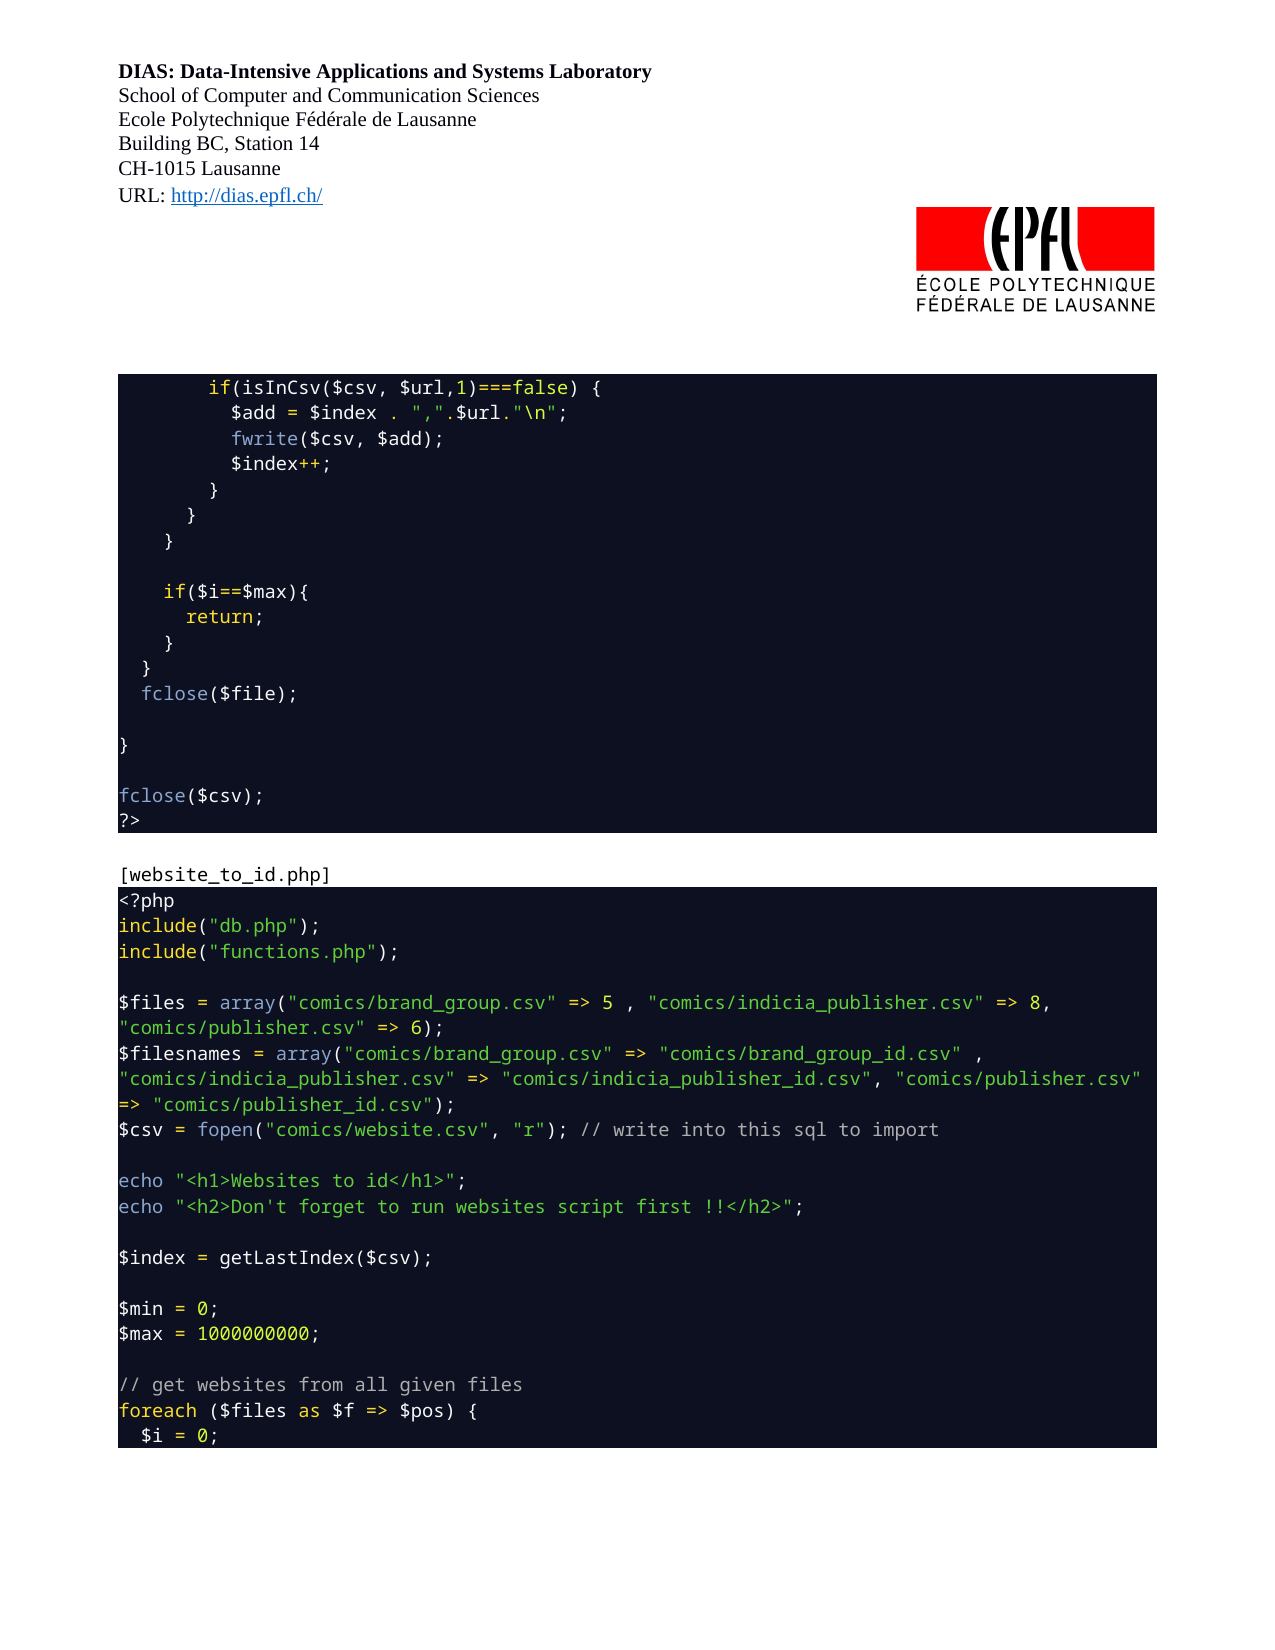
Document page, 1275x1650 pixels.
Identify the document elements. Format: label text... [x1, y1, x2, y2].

text $add = $index . ",".$url."\n"; [118, 399, 1157, 425]
text } [118, 731, 1157, 757]
text } [118, 629, 1157, 655]
text $index = getLastIndex($csv); [118, 1244, 1157, 1270]
text foreach ($files as $f => $pos) { [118, 1397, 1157, 1423]
text $files = array("comics/brand_group.csv" => 5 , "comics/indicia_publisher.csv" => 8, "comics/publisher.csv" => 6); [118, 989, 1157, 1040]
text fwrite($csv, $add); [118, 425, 1157, 451]
text } [118, 476, 1157, 502]
text fclose($csv); [118, 782, 1157, 808]
text return; [118, 604, 1157, 629]
text ?> [118, 808, 1157, 833]
text fclose($file); [118, 680, 1157, 706]
text $index++; [118, 451, 1157, 476]
text if(isInCsv($csv, $url,1)===false) { [118, 374, 1157, 399]
text if($i==$max){ [118, 578, 1157, 604]
picture [916, 207, 1157, 315]
text } [118, 502, 1157, 527]
text $filesnames = array("comics/brand_group.csv" => "comics/brand_group_id.csv" , "comics/indicia_publisher.csv" => "comics/indicia_publisher_id.csv", "comics/publisher.csv" => "comics/publisher_id.csv"); [118, 1040, 1157, 1117]
text $csv = fopen("comics/website.csv", "r"); // write into this sql to import [118, 1117, 1157, 1142]
text echo "<h1>Websites to id</h1>"; [118, 1168, 1157, 1193]
text include("db.php"); [118, 912, 1157, 938]
text $max = 1000000000; [118, 1321, 1157, 1346]
text $i = 0; [118, 1423, 1157, 1448]
text <?php [118, 887, 1157, 912]
text include("functions.php"); [118, 938, 1157, 963]
text } [118, 655, 1157, 680]
text } [118, 527, 1157, 553]
text $min = 0; [118, 1295, 1157, 1321]
text // get websites from all given files [118, 1372, 1157, 1397]
text echo "<h2>Don't forget to run websites script first !!</h2>"; [118, 1193, 1157, 1219]
text [website_to_id.php] [118, 861, 1157, 887]
